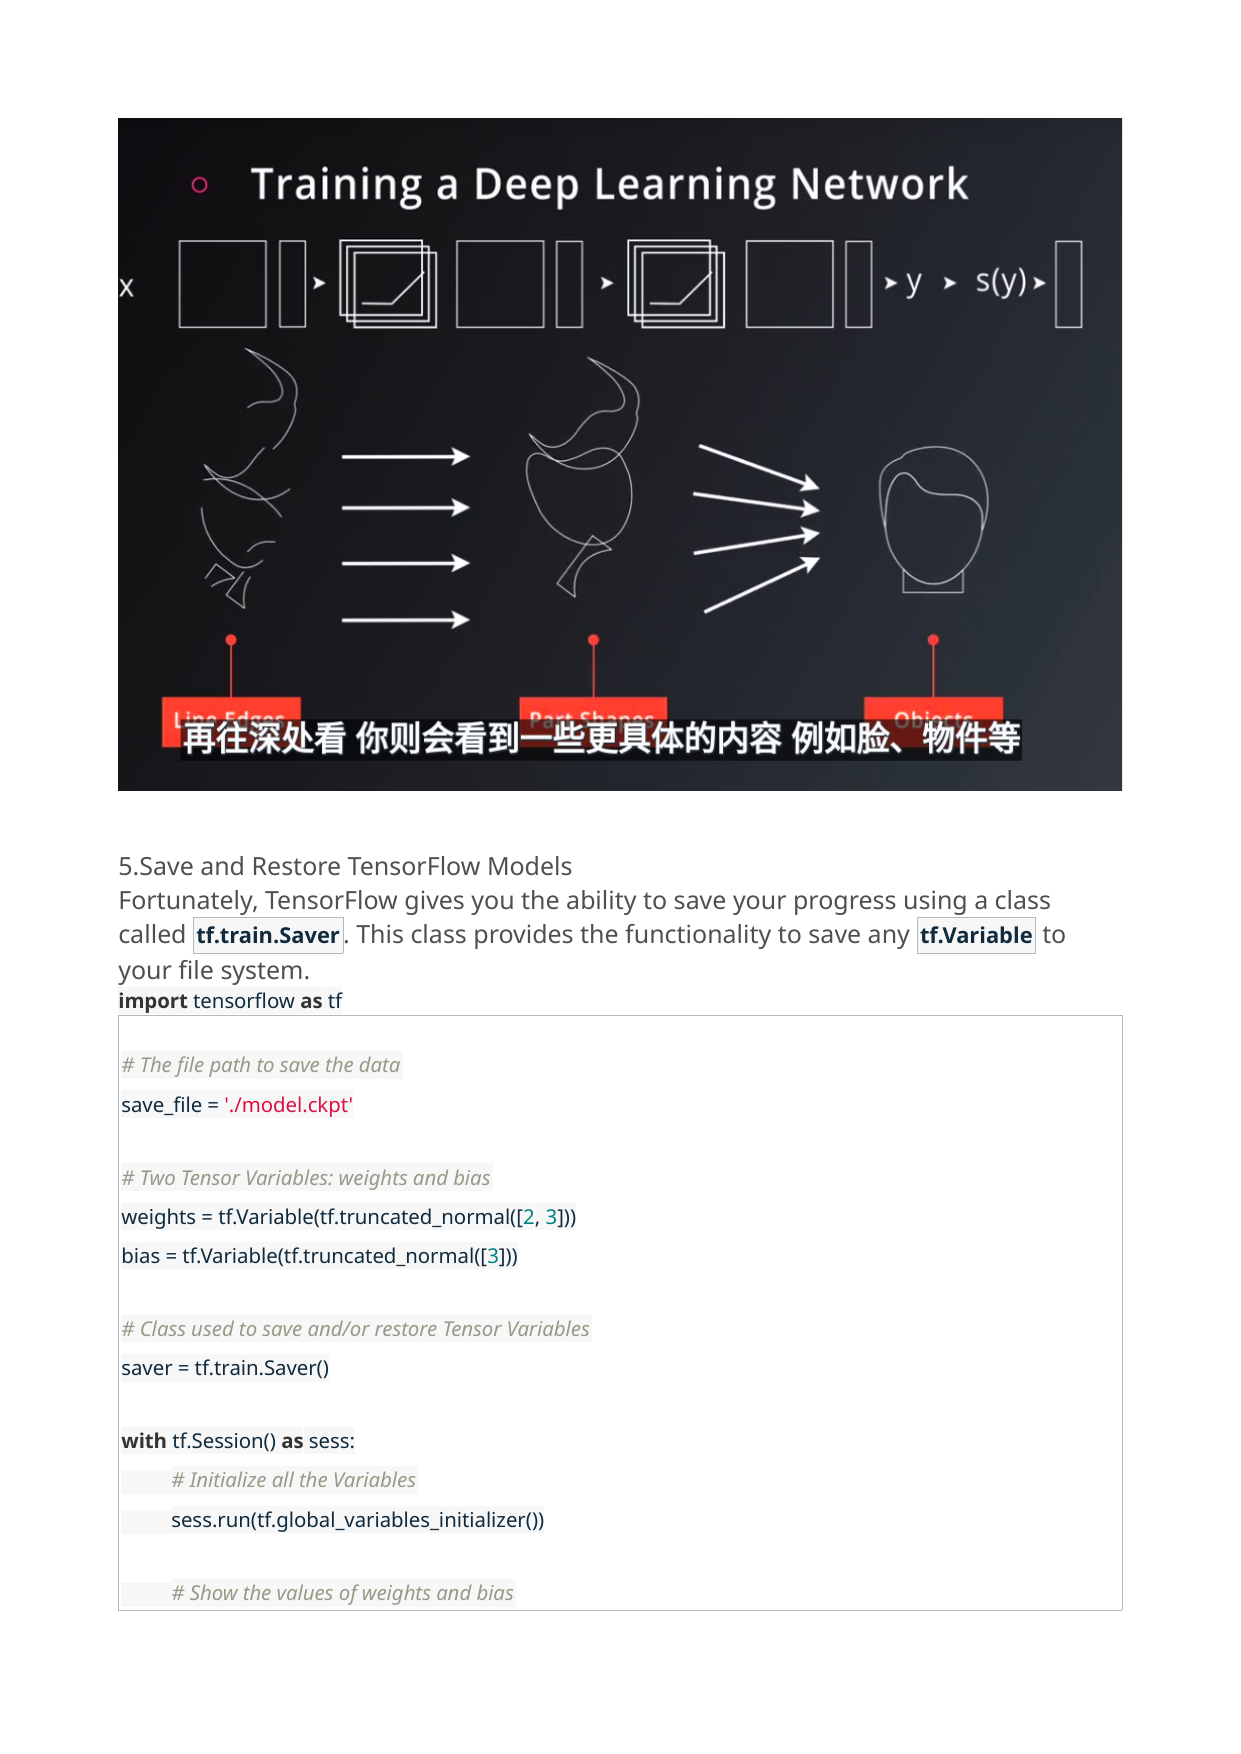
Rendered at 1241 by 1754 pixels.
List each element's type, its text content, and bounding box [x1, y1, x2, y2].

text sess.run(tf.global_variables_initializer()) [119, 1503, 1122, 1534]
text weights = tf.Variable(tf.truncated_normal([2, 3])) [119, 1199, 1122, 1230]
text bias = tf.Variable(tf.truncated_normal([3])) [119, 1239, 1122, 1269]
text # Two Tensor Variables: weights and bias [119, 1160, 1122, 1191]
text # The file path to save the data [119, 1048, 1122, 1079]
text # Show the values of weights and bias [119, 1576, 1122, 1610]
text import tensorflow as tf [118, 987, 1122, 1014]
text # Initialize all the Variables [119, 1463, 1122, 1494]
text with tf.Session() as sess: [119, 1424, 1122, 1454]
text save_file = './model.ckpt' [119, 1087, 1122, 1118]
text 5.Save and Restore TensorFlow Models [118, 848, 1122, 883]
picture [118, 118, 1123, 791]
text # Class used to save and/or restore Tensor Variables [119, 1312, 1122, 1342]
text saver = tf.train.Saver() [119, 1351, 1122, 1382]
text Fortunately, TensorFlow gives you the ability to save your progress using a class called tf.train.Saver. This class provides the functionality to save any tf.Variable to your file system. [118, 883, 1122, 987]
